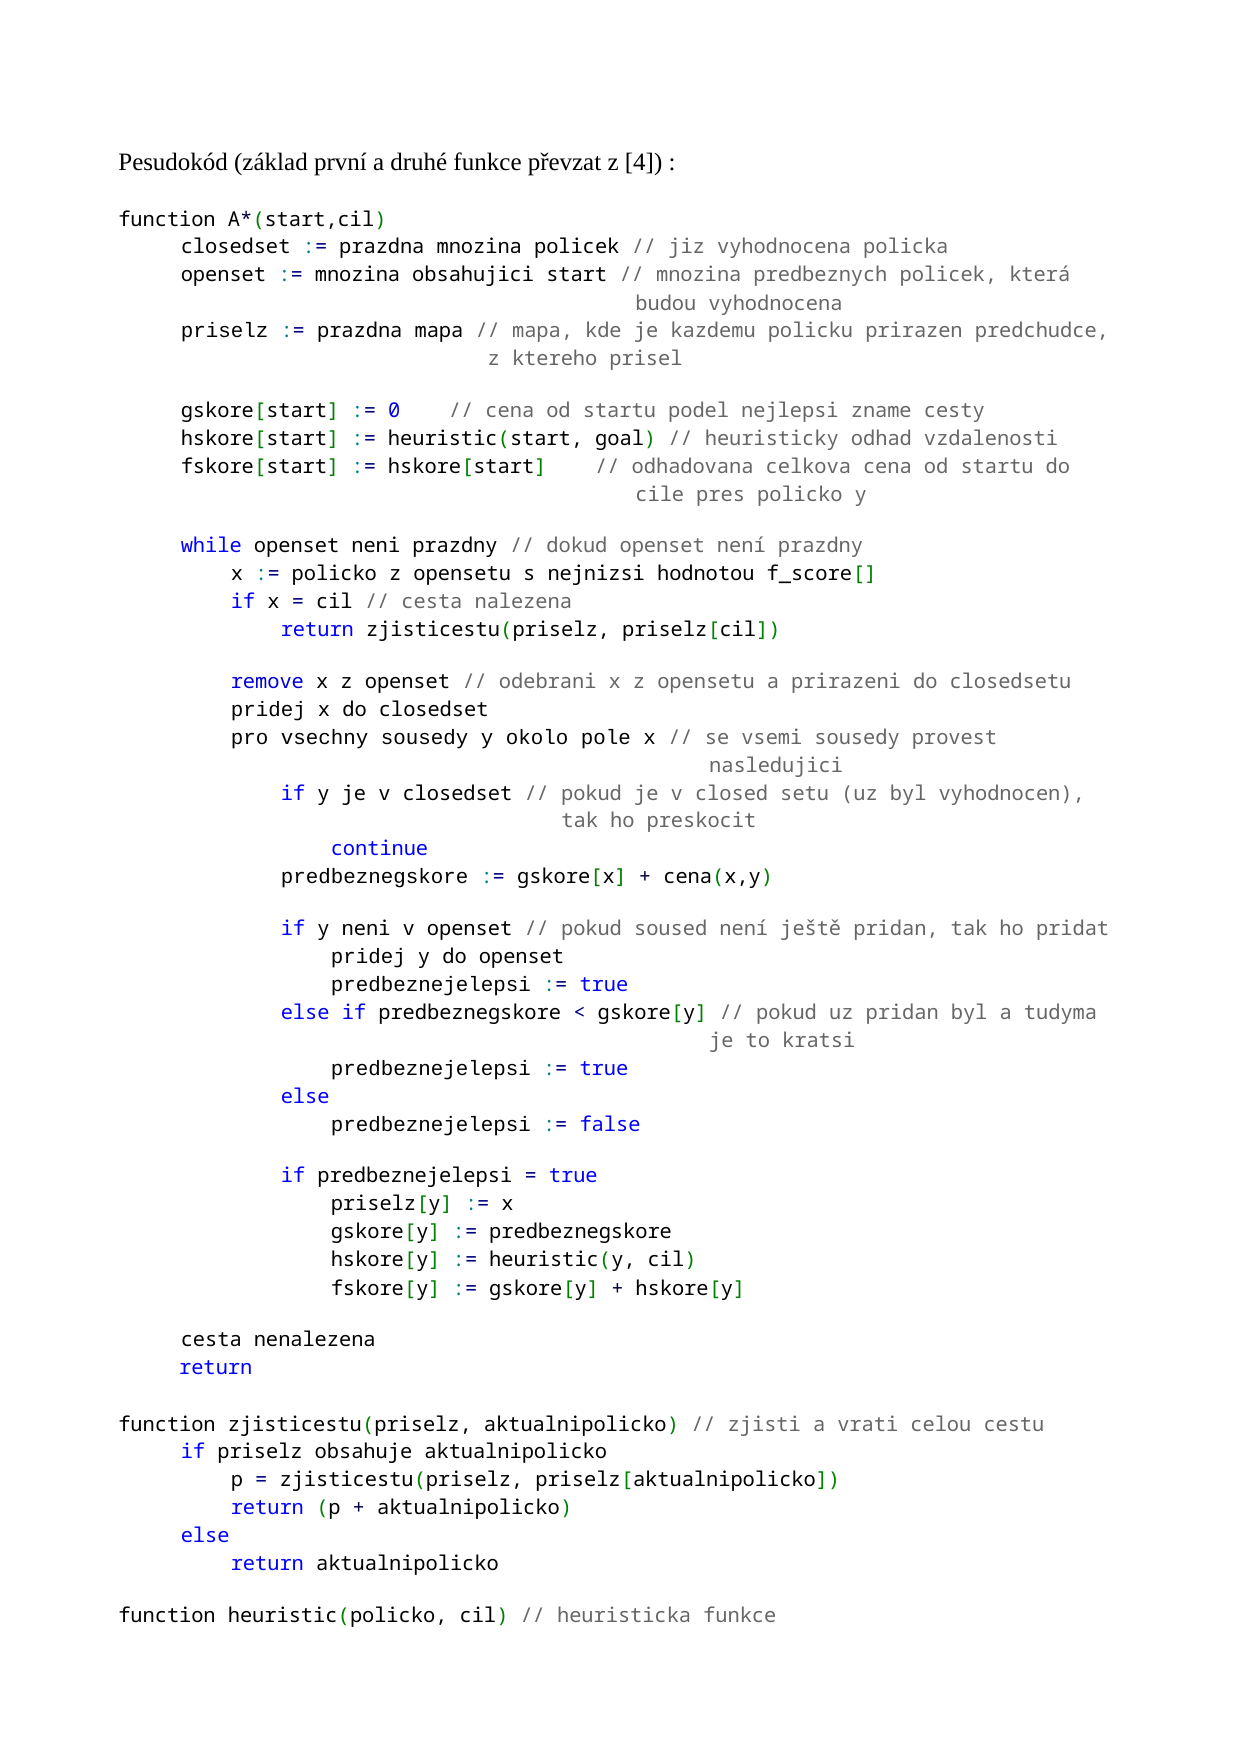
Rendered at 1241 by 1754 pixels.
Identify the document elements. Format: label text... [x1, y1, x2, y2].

text openset := mnozina obsahujici start // mnozina predbeznych policek, která budou vyhodnocena [118, 260, 1122, 316]
text continue [118, 834, 1122, 862]
text predbeznejelepsi := false [118, 1109, 1122, 1137]
text while openset neni prazdny // dokud openset není prazdny [118, 531, 1122, 559]
text pridej y do openset [118, 942, 1122, 969]
text hskore[y] := heuristic(y, cil) [118, 1245, 1122, 1273]
text pro vsechny sousedy y okolo pole x // se vsemi sousedy provest nasledujici [118, 722, 1122, 778]
text return zjisticestu(priselz, priselz[cil]) [118, 615, 1122, 643]
text closedset := prazdna mnozina policek // jiz vyhodnocena policka [118, 232, 1122, 260]
text else if predbeznegskore < gskore[y] // pokud uz pridan byl a tudyma je to kratsi [118, 998, 1122, 1053]
text gskore[y] := predbeznegskore [118, 1217, 1122, 1245]
text gskore[start] := 0 // cena od startu podel nejlepsi zname cesty [118, 395, 1122, 423]
text predbeznejelepsi := true [118, 969, 1122, 998]
text if predbeznejelepsi = true [118, 1161, 1122, 1189]
text hskore[start] := heuristic(start, goal) // heuristicky odhad vzdalenosti [118, 423, 1122, 451]
text if y je v closedset // pokud je v closed setu (uz byl vyhodnocen), tak ho preskocit [118, 778, 1122, 834]
text return (p + aktualnipolicko) [118, 1493, 1122, 1521]
text priselz := prazdna mapa // mapa, kde je kazdemu policku prirazen predchudce, z ktereho prisel [118, 316, 1122, 372]
text cesta nenalezena [118, 1325, 1122, 1353]
text return [118, 1353, 1122, 1381]
text return aktualnipolicko [118, 1549, 1122, 1577]
text else [118, 1081, 1122, 1109]
text function heuristic(policko, cil) // heuristicka funkce [118, 1601, 1122, 1628]
text Pesudokód (základ první a druhé funkce převzat z [4]) : [118, 147, 1122, 176]
text x := policko z opensetu s nejnizsi hodnotou f_score[] [118, 559, 1122, 587]
text predbeznegskore := gskore[x] + cena(x,y) [118, 862, 1122, 890]
text fskore[y] := gskore[y] + hskore[y] [118, 1273, 1122, 1301]
text if x = cil // cesta nalezena [118, 587, 1122, 615]
text remove x z openset // odebrani x z opensetu a prirazeni do closedsetu [118, 666, 1122, 694]
text function zjisticestu(priselz, aktualnipolicko) // zjisti a vrati celou cestu [118, 1409, 1122, 1437]
text if y neni v openset // pokud soused není ještě pridan, tak ho pridat [118, 913, 1122, 942]
text fskore[start] := hskore[start] // odhadovana celkova cena od startu do cile pres policko y [118, 451, 1122, 507]
text priselz[y] := x [118, 1189, 1122, 1217]
text p = zjisticestu(priselz, priselz[aktualnipolicko]) [118, 1465, 1122, 1493]
text else [118, 1521, 1122, 1549]
text predbeznejelepsi := true [118, 1053, 1122, 1081]
text pridej x do closedset [118, 694, 1122, 722]
text function A*(start,cil) [118, 204, 1122, 232]
text if priselz obsahuje aktualnipolicko [118, 1437, 1122, 1465]
